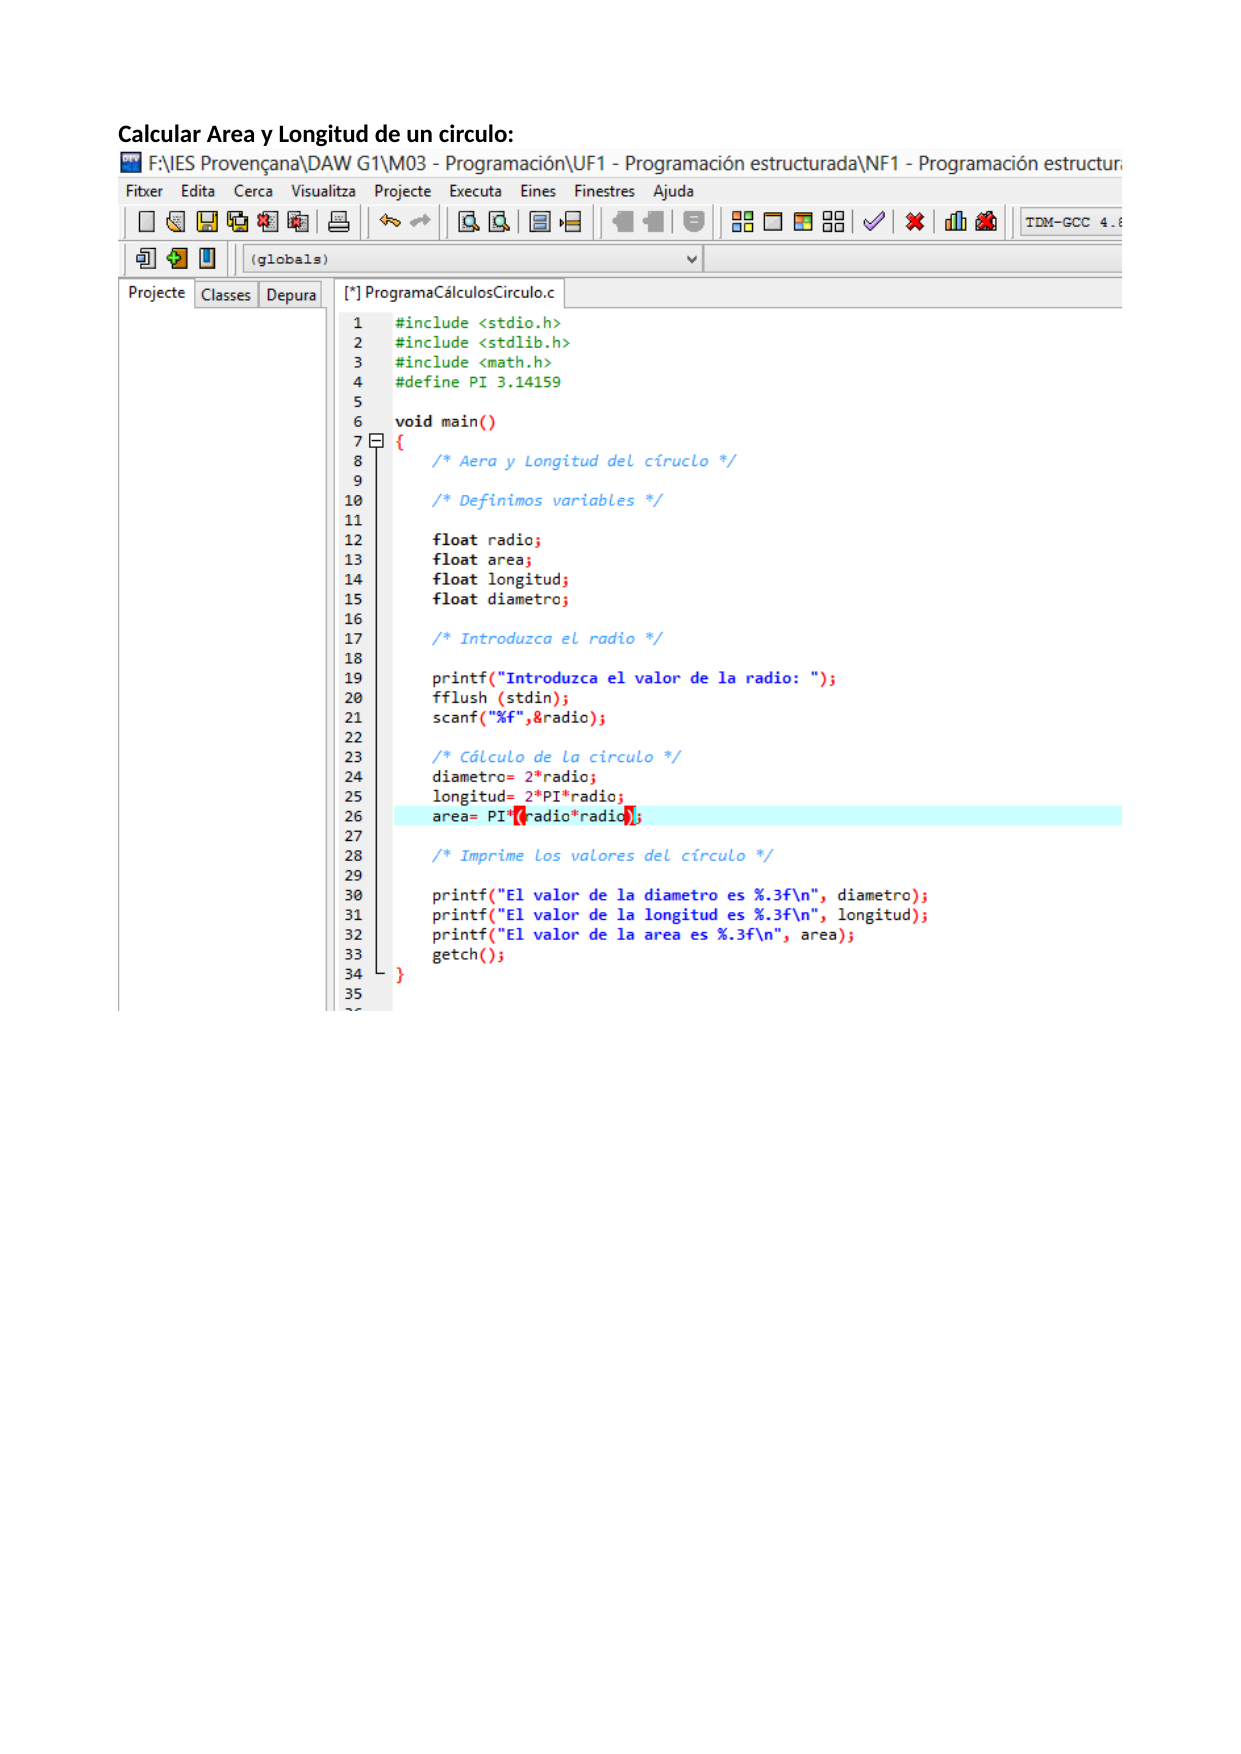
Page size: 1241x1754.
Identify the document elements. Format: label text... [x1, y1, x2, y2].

text Calcular Area y Longitud de un circulo: [118, 118, 1122, 148]
picture [118, 148, 1123, 1011]
